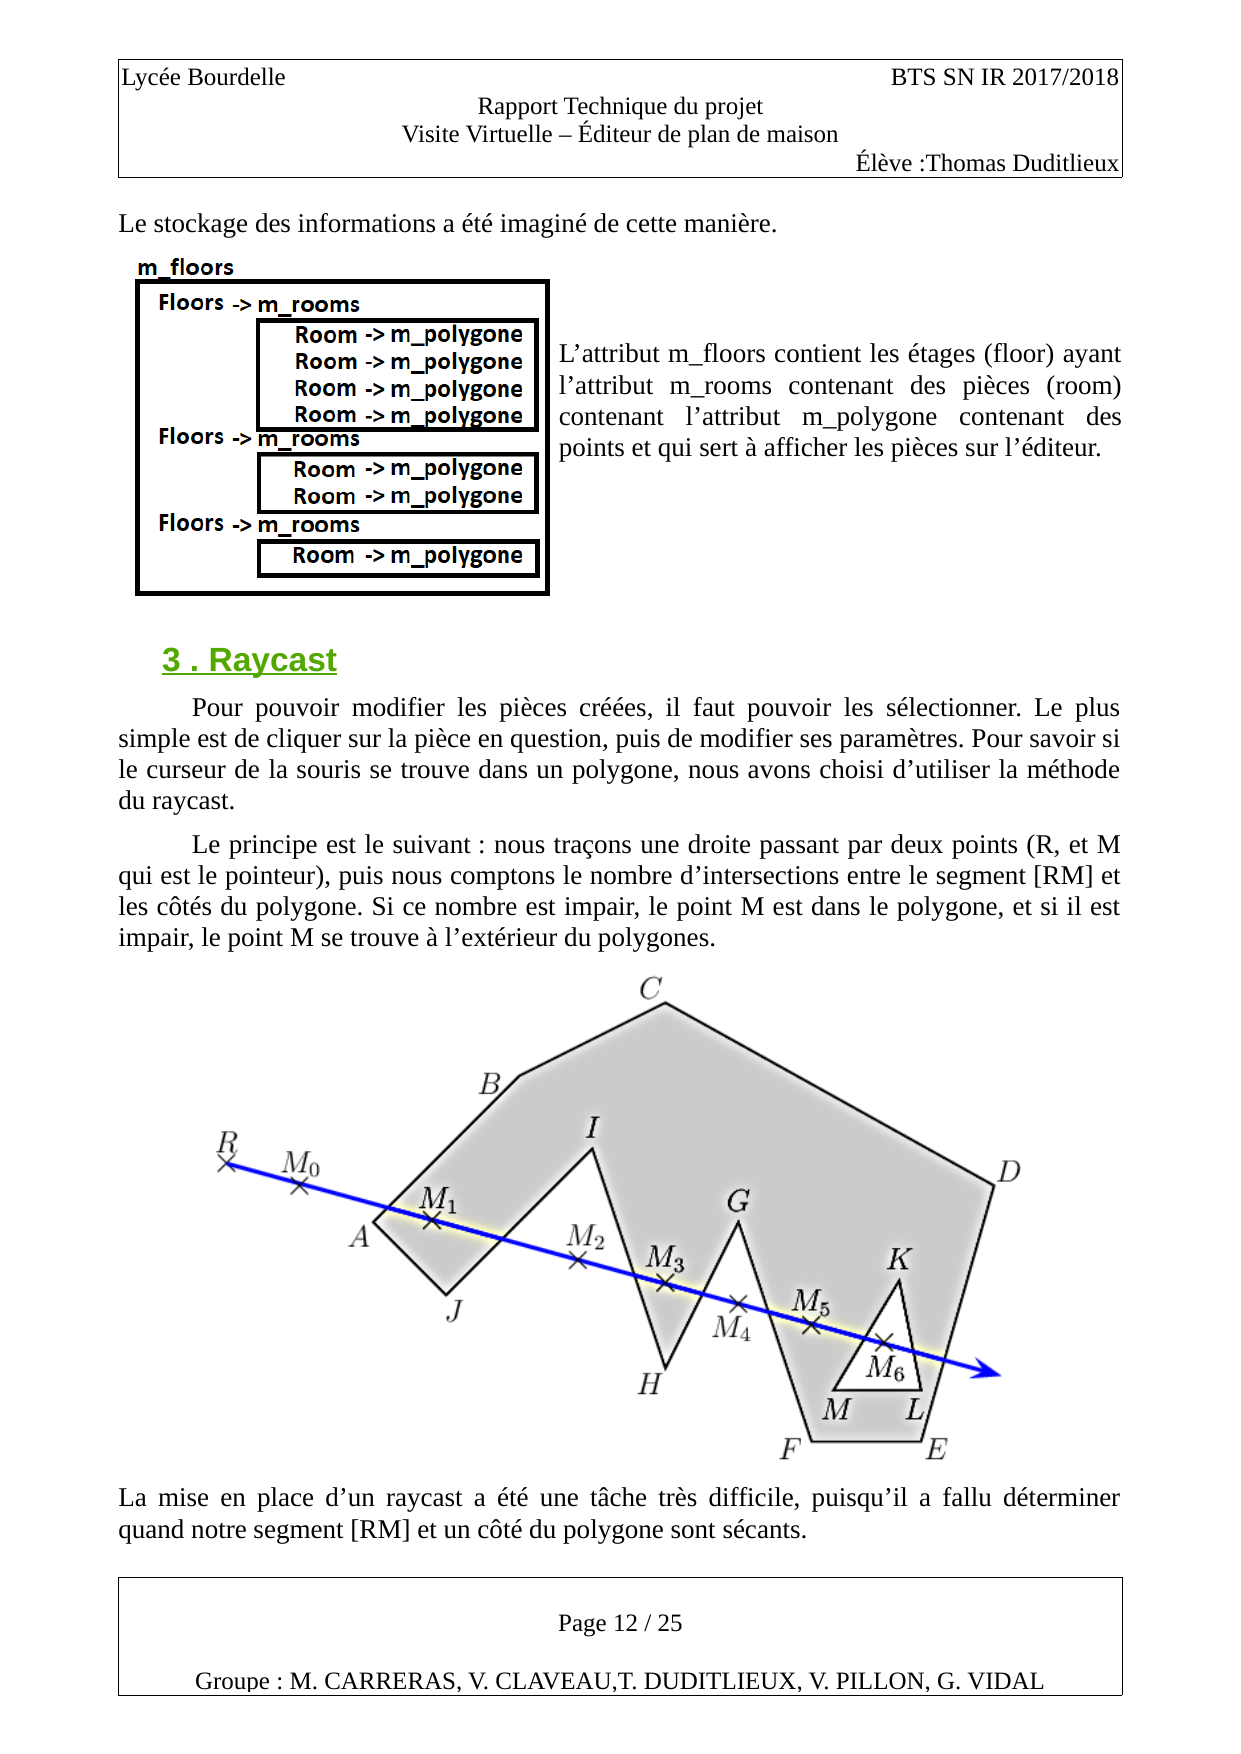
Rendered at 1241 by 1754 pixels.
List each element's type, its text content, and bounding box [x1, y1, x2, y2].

picture [199, 964, 1041, 1482]
text L’attribut m_floors contient les étages (floor) ayant l’attribut m_rooms contenant des pièces (room) contenant l’attribut m_polygone contenant des points et qui sert à afficher les pièces sur l’éditeur. [559, 338, 1122, 462]
text La mise en place d’un raycast a été une tâche très difficile, puisqu’il a fallu déterminer quand notre segment [RM] et un côté du polygone sont sécants. [118, 965, 1122, 1544]
text Pour pouvoir modifier les pièces créées, il faut pouvoir les sélectionner. Le plus simple est de cliquer sur la pièce en question, puis de modifier ses paramètres. Pour savoir si le curseur de la souris se trouve dans un polygone, nous avons choisi d’utiliser la méthode du raycast. [118, 691, 1122, 815]
subtitle 3 . Raycast [162, 639, 1122, 678]
text Le stockage des informations a été imaginé de cette manière. [118, 207, 1122, 238]
picture [127, 250, 559, 606]
text Le principe est le suivant : nous traçons une droite passant par deux points (R, et M qui est le pointeur), puis nous comptons le nombre d’intersections entre le segment [RM] et les côtés du polygone. Si ce nombre est impair, le point M est dans le polygone, et si il est impair, le point M se trouve à l’extérieur du polygones. [118, 828, 1122, 952]
